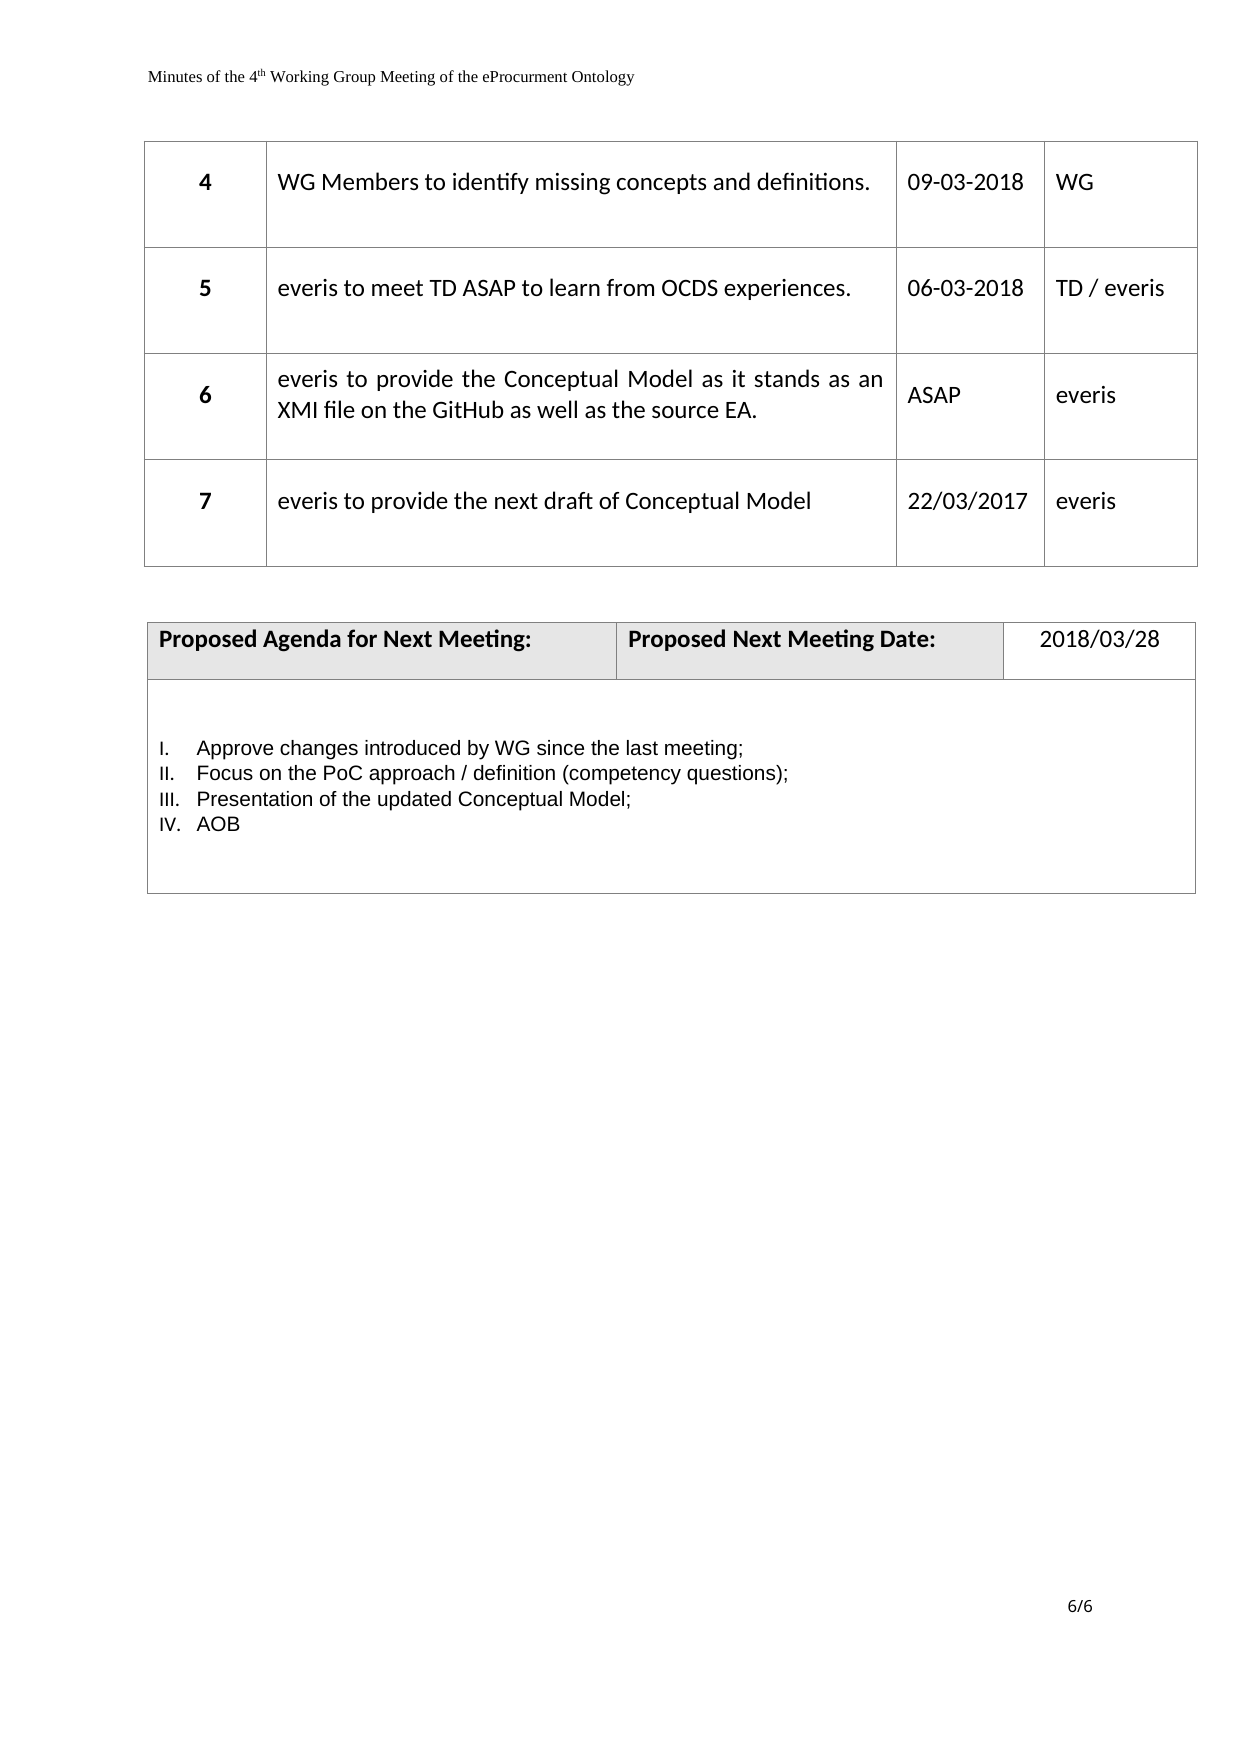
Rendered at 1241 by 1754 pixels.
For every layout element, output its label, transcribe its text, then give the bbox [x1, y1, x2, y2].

table_cell 5 [145, 248, 266, 353]
table_cell [1198, 353, 1202, 459]
table_cell [1198, 141, 1202, 247]
table_cell 22/03/2017 [897, 460, 1044, 566]
table_cell WG Members to identify missing concepts and definitions. [267, 142, 896, 247]
table_cell everis [1045, 460, 1197, 566]
table_cell [1198, 247, 1202, 353]
table_header Proposed Agenda for Next Meeting: [148, 623, 616, 679]
table_cell everis to provide the next draft of Conceptual Model [267, 460, 896, 566]
table_cell 09-03-2018 [897, 142, 1044, 247]
table_cell everis to meet TD ASAP to learn from OCDS experiences. [267, 248, 896, 353]
table_cell everis [1045, 354, 1197, 459]
table_cell 06-03-2018 [897, 248, 1044, 353]
table_header 2018/03/28 [1004, 623, 1195, 679]
table_cell [1198, 459, 1202, 566]
table_cell 7 [145, 460, 266, 566]
table_cell everis to provide the Conceptual Model as it stands as an XMI file on the GitHub as well as the source EA. [267, 354, 896, 459]
table_header Proposed Next Meeting Date: [617, 623, 1003, 679]
table_cell ASAP [897, 354, 1044, 459]
table_cell Approve changes introduced by WG since the last meeting; Focus on the PoC approach / definition (competency questions); Presentation of the updated Conceptual Model; AOB [148, 680, 1195, 892]
table_cell 4 [145, 142, 266, 247]
table_cell WG [1045, 142, 1197, 247]
table_cell TD / everis [1045, 248, 1197, 353]
table_cell 6 [145, 354, 266, 459]
